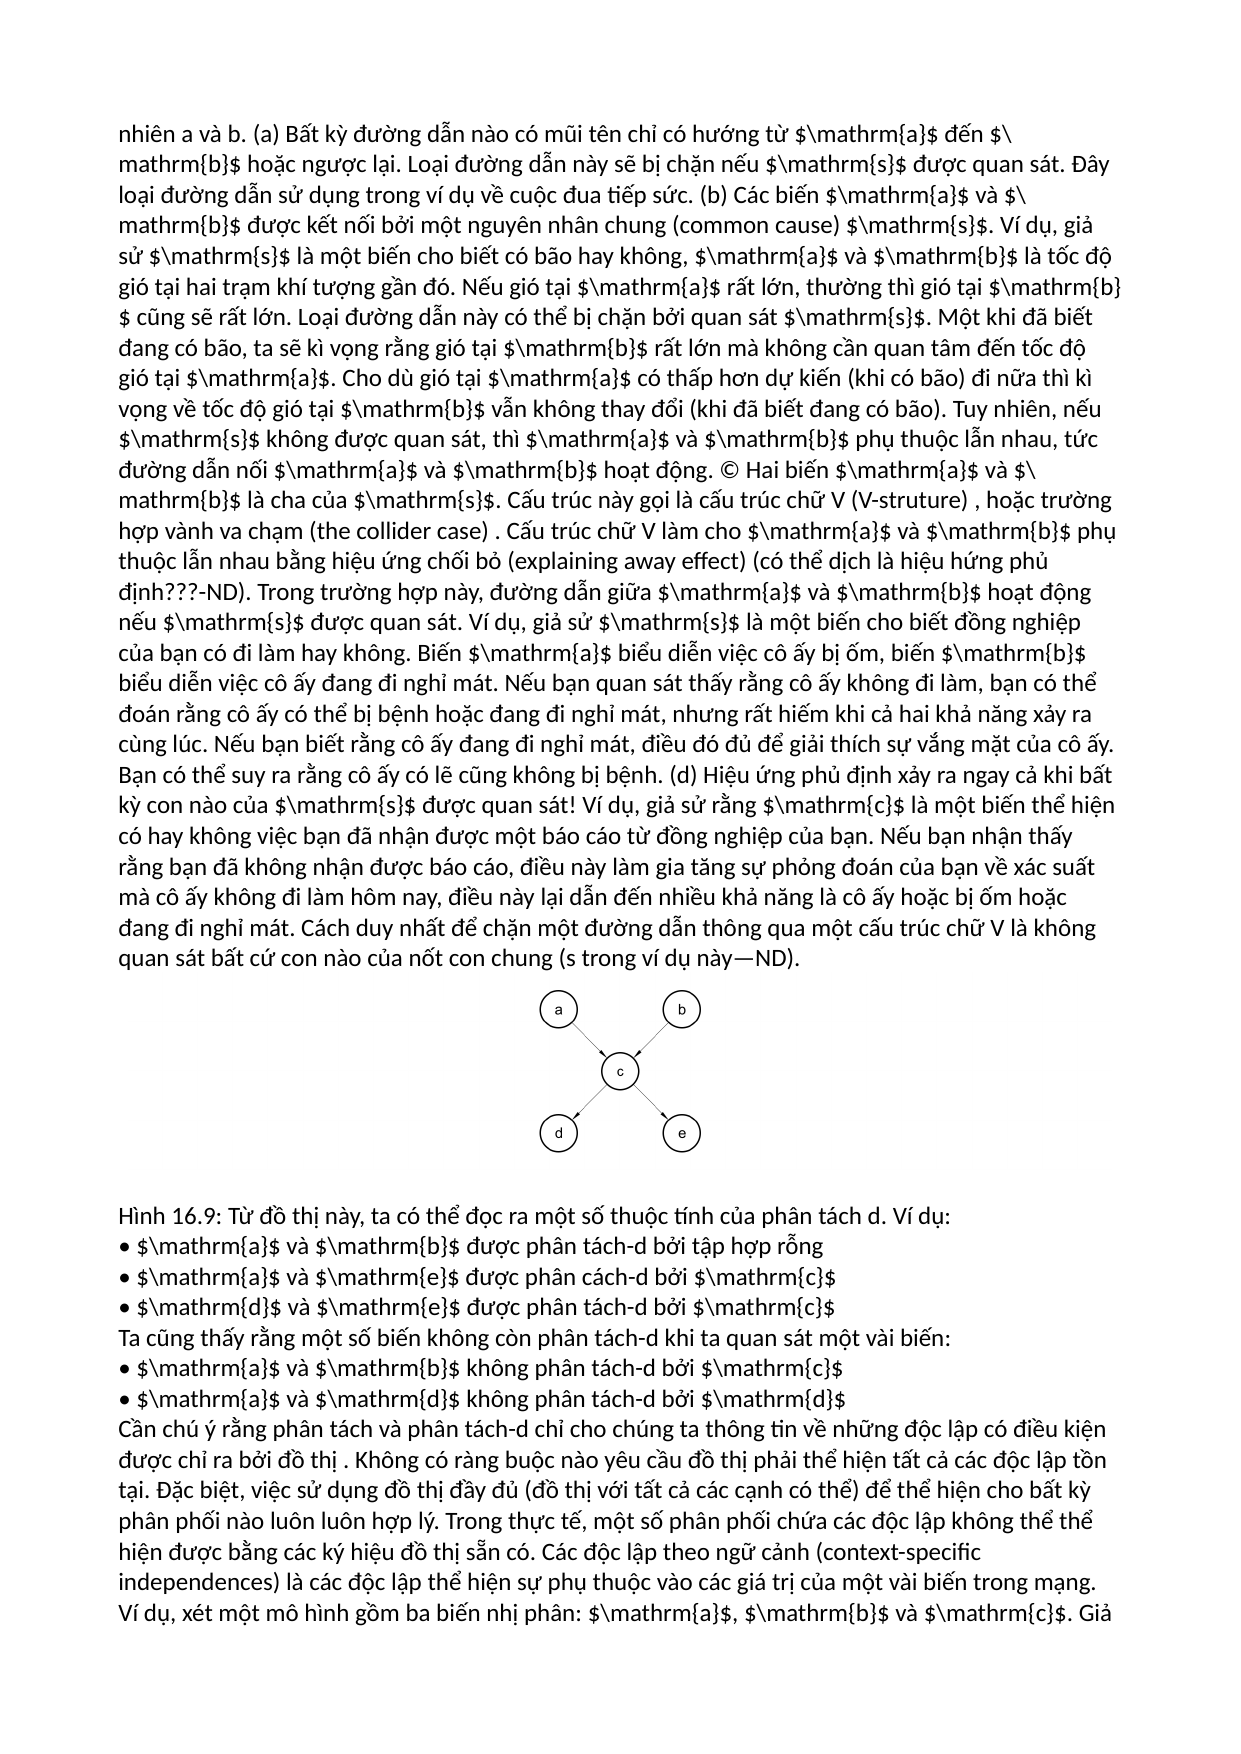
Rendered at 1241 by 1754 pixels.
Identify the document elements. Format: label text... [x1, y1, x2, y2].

text • $\mathrm{a}$ và $\mathrm{d}$ không phân tách-d bởi $\mathrm{d}$ [118, 1383, 1122, 1413]
text • $\mathrm{a}$ và $\mathrm{e}$ được phân cách-d bởi $\mathrm{c}$ [118, 1261, 1122, 1291]
picture [127, 972, 1113, 1170]
text nhiên a và b. (a) Bất kỳ đường dẫn nào có mũi tên chỉ có hướng từ $\mathrm{a}$ đến $\mathrm{b}$ hoặc ngược lại. Loại đường dẫn này sẽ bị chặn nếu $\mathrm{s}$ được quan sát. Đây loại đường dẫn sử dụng trong ví dụ về cuộc đua tiếp sức. (b) Các biến $\mathrm{a}$ và $\mathrm{b}$ được kết nối bởi một nguyên nhân chung (common cause) $\mathrm{s}$. Ví dụ, giả sử $\mathrm{s}$ là một biến cho biết có bão hay không, $\mathrm{a}$ và $\mathrm{b}$ là tốc độ gió tại hai trạm khí tượng gần đó. Nếu gió tại $\mathrm{a}$ rất lớn, thường thì gió tại $\mathrm{b}$ cũng sẽ rất lớn. Loại đường dẫn này có thể bị chặn bởi quan sát $\mathrm{s}$. Một khi đã biết đang có bão, ta sẽ kì vọng rằng gió tại $\mathrm{b}$ rất lớn mà không cần quan tâm đến tốc độ gió tại $\mathrm{a}$. Cho dù gió tại $\mathrm{a}$ có thấp hơn dự kiến (khi có bão) đi nữa thì kì vọng về tốc độ gió tại $\mathrm{b}$ vẫn không thay đổi (khi đã biết đang có bão). Tuy nhiên, nếu $\mathrm{s}$ không được quan sát, thì $\mathrm{a}$ và $\mathrm{b}$ phụ thuộc lẫn nhau, tức đường dẫn nối $\mathrm{a}$ và $\mathrm{b}$ hoạt động. © Hai biến $\mathrm{a}$ và $\mathrm{b}$ là cha của $\mathrm{s}$. Cấu trúc này gọi là cấu trúc chữ V (V-struture) , hoặc trường hợp vành va chạm (the collider case) . Cấu trúc chữ V làm cho $\mathrm{a}$ và $\mathrm{b}$ phụ thuộc lẫn nhau bằng hiệu ứng chối bỏ (explaining away effect) (có thể dịch là hiệu hứng phủ định???-ND). Trong trường hợp này, đường dẫn giữa $\mathrm{a}$ và $\mathrm{b}$ hoạt động nếu $\mathrm{s}$ được quan sát. Ví dụ, giả sử $\mathrm{s}$ là một biến cho biết đồng nghiệp của bạn có đi làm hay không. Biến $\mathrm{a}$ biểu diễn việc cô ấy bị ốm, biến $\mathrm{b}$ biểu diễn việc cô ấy đang đi nghỉ mát. Nếu bạn quan sát thấy rằng cô ấy không đi làm, bạn có thể đoán rằng cô ấy có thể bị bệnh hoặc đang đi nghỉ mát, nhưng rất hiếm khi cả hai khả năng xảy ra cùng lúc. Nếu bạn biết rằng cô ấy đang đi nghỉ mát, điều đó đủ để giải thích sự vắng mặt của cô ấy. Bạn có thể suy ra rằng cô ấy có lẽ cũng không bị bệnh. (d) Hiệu ứng phủ định xảy ra ngay cả khi bất kỳ con nào của $\mathrm{s}$ được quan sát! Ví dụ, giả sử rằng $\mathrm{c}$ là một biến thể hiện có hay không việc bạn đã nhận được một báo cáo từ đồng nghiệp của bạn. Nếu bạn nhận thấy rằng bạn đã không nhận được báo cáo, điều này làm gia tăng sự phỏng đoán của bạn về xác suất mà cô ấy không đi làm hôm nay, điều này lại dẫn đến nhiều khả năng là cô ấy hoặc bị ốm hoặc đang đi nghỉ mát. Cách duy nhất để chặn một đường dẫn thông qua một cấu trúc chữ V là không quan sát bất cứ con nào của nốt con chung (s trong ví dụ này—ND). [118, 118, 1122, 973]
text • $\mathrm{d}$ và $\mathrm{e}$ được phân tách-d bởi $\mathrm{c}$ [118, 1291, 1122, 1322]
text Cần chú ý rằng phân tách và phân tách-d chỉ cho chúng ta thông tin về những độc lập có điều kiện được chỉ ra bởi đồ thị . Không có ràng buộc nào yêu cầu đồ thị phải thể hiện tất cả các độc lập tồn tại. Đặc biệt, việc sử dụng đồ thị đầy đủ (đồ thị với tất cả các cạnh có thể) để thể hiện cho bất kỳ phân phối nào luôn luôn hợp lý. Trong thực tế, một số phân phối chứa các độc lập không thể thể hiện được bằng các ký hiệu đồ thị sẵn có. Các độc lập theo ngữ cảnh (context-specific independences) là các độc lập thể hiện sự phụ thuộc vào các giá trị của một vài biến trong mạng. Ví dụ, xét một mô hình gồm ba biến nhị phân: $\mathrm{a}$, $\mathrm{b}$ và $\mathrm{c}$. Giả [118, 1413, 1122, 1627]
text • $\mathrm{a}$ và $\mathrm{b}$ không phân tách-d bởi $\mathrm{c}$ [118, 1352, 1122, 1383]
text Hình 16.9: Từ đồ thị này, ta có thể đọc ra một số thuộc tính của phân tách d. Ví dụ: [118, 1200, 1122, 1230]
text Ta cũng thấy rằng một số biến không còn phân tách-d khi ta quan sát một vài biến: [118, 1322, 1122, 1352]
text • $\mathrm{a}$ và $\mathrm{b}$ được phân tách-d bởi tập hợp rỗng [118, 1230, 1122, 1261]
